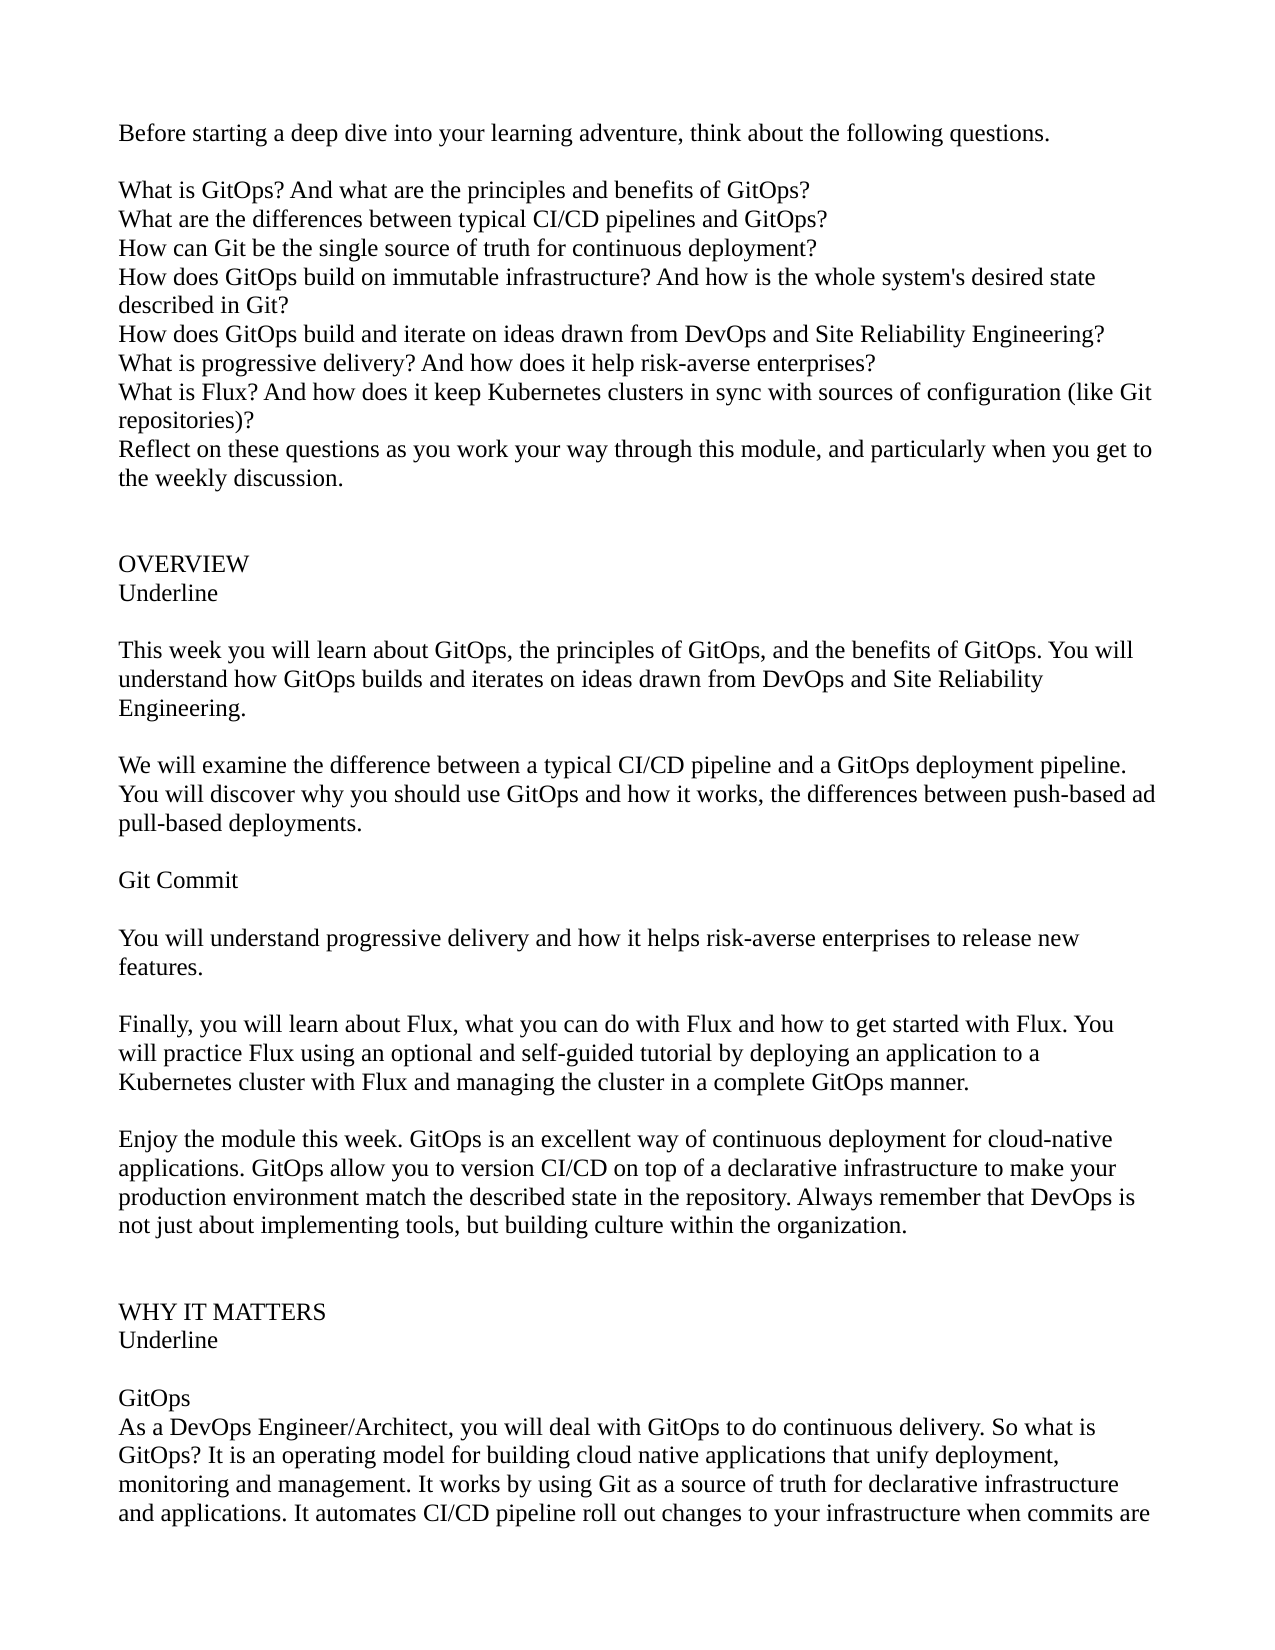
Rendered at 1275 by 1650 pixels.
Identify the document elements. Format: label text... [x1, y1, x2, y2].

text We will examine the difference between a typical CI/CD pipeline and a GitOps deployment pipeline. You will discover why you should use GitOps and how it works, the differences between push-based ad pull-based deployments. [118, 751, 1157, 837]
text GitOps [118, 1383, 1157, 1412]
text How does GitOps build and iterate on ideas drawn from DevOps and Site Reliability Engineering? [118, 319, 1157, 348]
text Underline [118, 1326, 1157, 1354]
text Enjoy the module this week. GitOps is an excellent way of continuous deployment for cloud-native applications. GitOps allow you to version CI/CD on top of a declarative infrastructure to make your production environment match the described state in the repository. Always remember that DevOps is not just about implementing tools, but building culture within the organization. [118, 1124, 1157, 1239]
text How can Git be the single source of truth for continuous deployment? [118, 233, 1157, 262]
text As a DevOps Engineer/Architect, you will deal with GitOps to do continuous delivery. So what is GitOps? It is an operating model for building cloud native applications that unify deployment, monitoring and management. It works by using Git as a source of truth for declarative infrastructure and applications. It automates CI/CD pipeline roll out changes to your infrastructure when commits are [118, 1412, 1157, 1527]
text Reflect on these questions as you work your way through this module, and particularly when you get to the weekly discussion. [118, 434, 1157, 492]
text What is progressive delivery? And how does it help risk-averse enterprises? [118, 348, 1157, 377]
text Underline [118, 578, 1157, 607]
text OVERVIEW [118, 549, 1157, 578]
text Finally, you will learn about Flux, what you can do with Flux and how to get started with Flux. You will practice Flux using an optional and self-guided tutorial by deploying an application to a Kubernetes cluster with Flux and managing the cluster in a complete GitOps manner. [118, 1009, 1157, 1096]
text Git Commit [118, 866, 1157, 894]
text What are the differences between typical CI/CD pipelines and GitOps? [118, 204, 1157, 233]
text You will understand progressive delivery and how it helps risk-averse enterprises to release new features. [118, 923, 1157, 981]
text How does GitOps build on immutable infrastructure? And how is the whole system's desired state described in Git? [118, 262, 1157, 319]
text Before starting a deep dive into your learning adventure, think about the following questions. [118, 118, 1157, 147]
text What is GitOps? And what are the principles and benefits of GitOps? [118, 176, 1157, 204]
text What is Flux? And how does it keep Kubernetes clusters in sync with sources of configuration (like Git repositories)? [118, 377, 1157, 434]
text This week you will learn about GitOps, the principles of GitOps, and the benefits of GitOps. You will understand how GitOps builds and iterates on ideas drawn from DevOps and Site Reliability Engineering. [118, 636, 1157, 722]
text WHY IT MATTERS [118, 1297, 1157, 1326]
